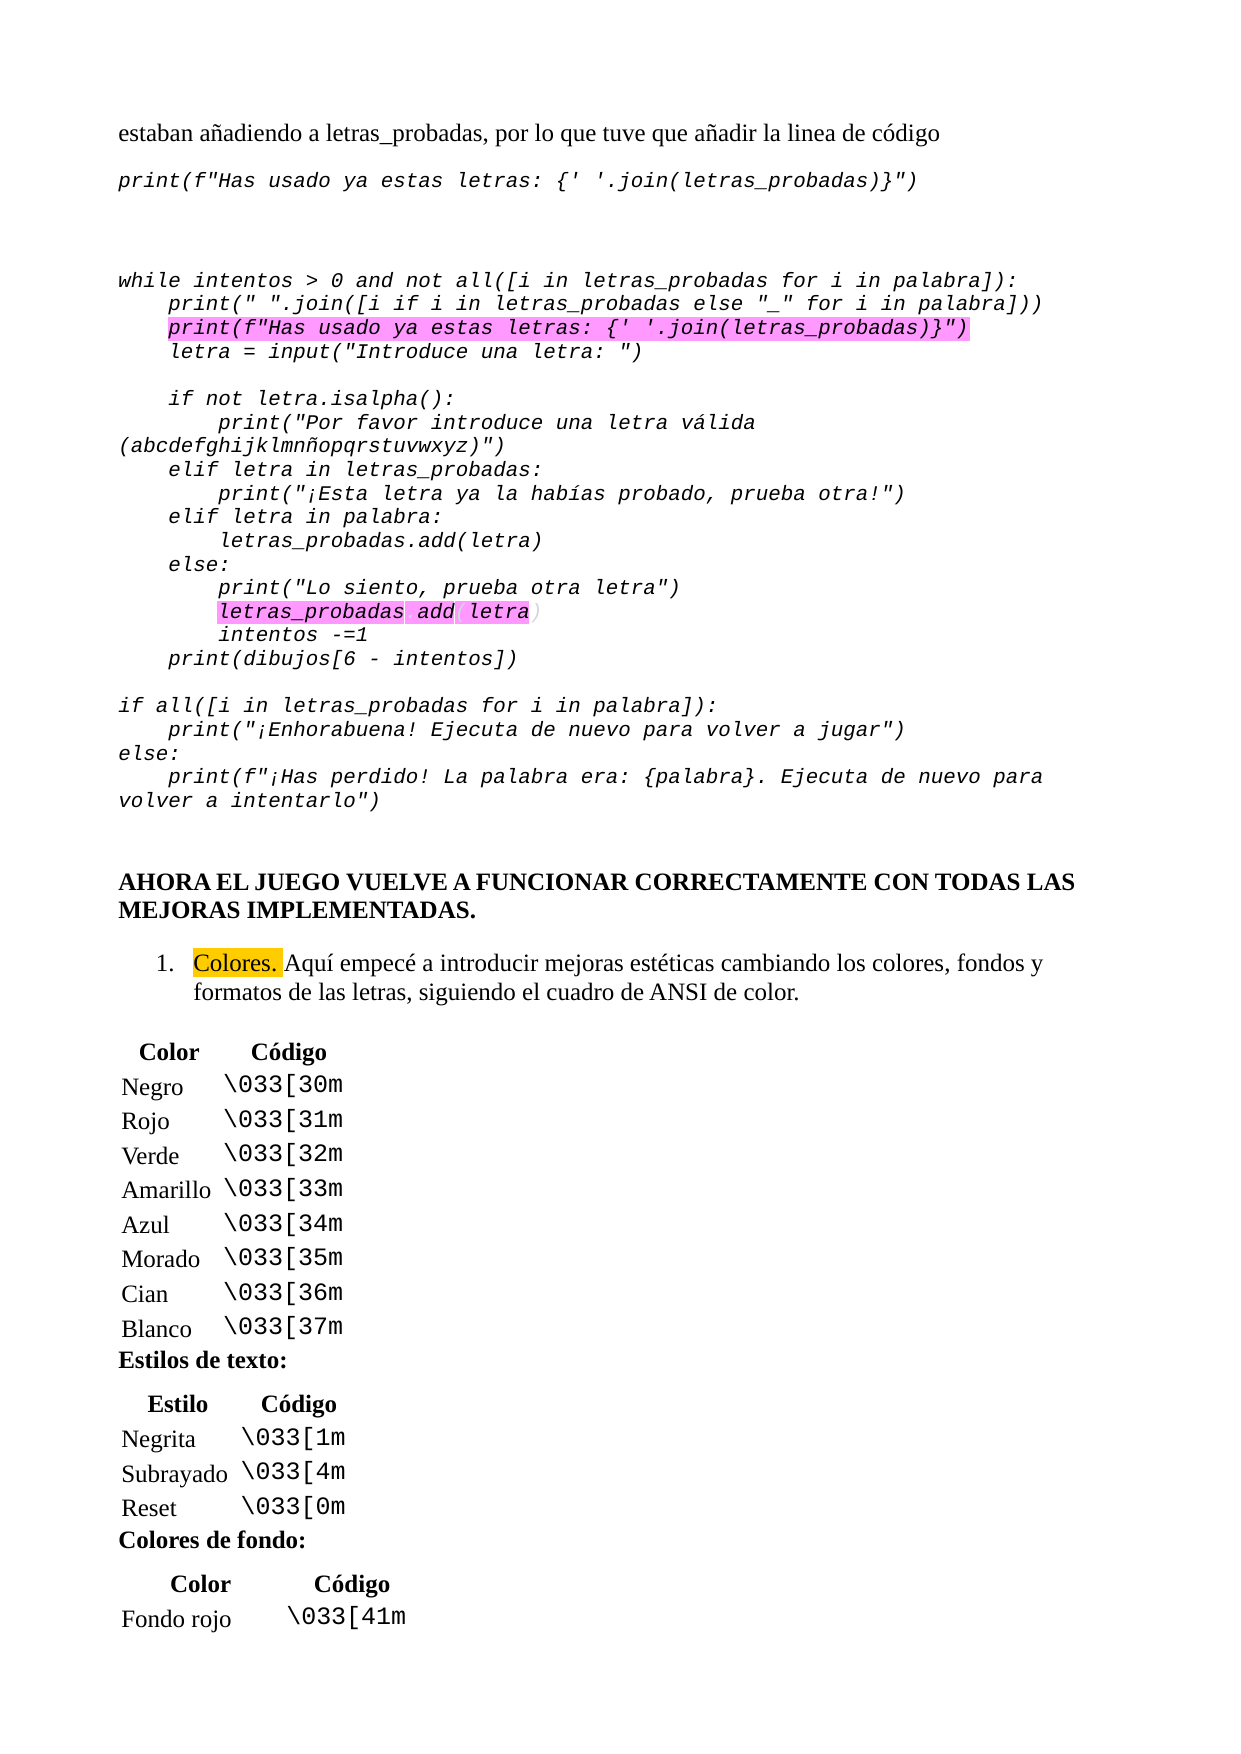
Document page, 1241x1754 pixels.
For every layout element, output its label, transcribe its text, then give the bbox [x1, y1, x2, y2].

table_cell \033[0m [238, 1490, 360, 1525]
text Estilos de texto: [118, 1345, 1122, 1374]
list Colores. Aquí empecé a introducir mejoras estéticas cambiando los colores, fondos y formatos de las letras, siguiendo el cuadro de ANSI de color. [156, 948, 1122, 1005]
table_cell Subrayado [118, 1456, 237, 1490]
table_cell Azul [118, 1207, 220, 1242]
table_cell Verde [118, 1138, 220, 1172]
text while intentos > 0 and not all([i in letras_probadas for i in palabra]): [118, 270, 1122, 293]
text print(dibujos[6 - intentos]) [118, 648, 1122, 672]
table_cell Amarillo [118, 1173, 220, 1207]
table_cell Negrita [118, 1421, 237, 1456]
text print(f"Has usado ya estas letras: {' '.join(letras_probadas)}") [118, 171, 1122, 194]
text letras_probadas.add(letra) [118, 601, 1122, 624]
table_header Código [220, 1034, 358, 1069]
table_cell Blanco [118, 1311, 220, 1345]
text elif letra in palabra: [118, 506, 1122, 530]
text else: [118, 553, 1122, 577]
table_cell \033[30m [220, 1069, 358, 1103]
table_header Color [118, 1566, 283, 1601]
text elif letra in letras_probadas: [118, 459, 1122, 483]
text if all([i in letras_probadas for i in palabra]): [118, 695, 1122, 719]
table_cell Rojo [118, 1103, 220, 1138]
table_header Estilo [118, 1387, 237, 1421]
table_cell \033[31m [220, 1103, 358, 1138]
text print("Por favor introduce una letra válida (abcdefghijklmnñopqrstuvwxyz)") [118, 412, 1122, 459]
table_cell \033[32m [220, 1138, 358, 1172]
table_header Código [283, 1566, 421, 1601]
table_cell \033[37m [220, 1311, 358, 1345]
table_cell Negro [118, 1069, 220, 1103]
table_cell \033[4m [238, 1456, 360, 1490]
text print(" ".join([i if i in letras_probadas else "_" for i in palabra])) [118, 293, 1122, 317]
table_cell \033[35m [220, 1242, 358, 1276]
table_header Código [238, 1387, 360, 1421]
table_cell Fondo rojo [118, 1601, 283, 1635]
text else: [118, 743, 1122, 766]
table_cell \033[41m [283, 1601, 421, 1635]
text print("¡Enhorabuena! Ejecuta de nuevo para volver a jugar") [118, 719, 1122, 743]
table_cell Reset [118, 1490, 237, 1525]
text Colores de fondo: [118, 1525, 1122, 1554]
text estaban añadiendo a letras_probadas, por lo que tuve que añadir la linea de código [118, 118, 1122, 147]
table_cell \033[36m [220, 1276, 358, 1311]
text AHORA EL JUEGO VUELVE A FUNCIONAR CORRECTAMENTE CON TODAS LAS MEJORAS IMPLEMENTADAS. [118, 867, 1122, 924]
table_cell \033[1m [238, 1421, 360, 1456]
text print("¡Esta letra ya la habías probado, prueba otra!") [118, 483, 1122, 506]
table_cell \033[33m [220, 1173, 358, 1207]
text print("Lo siento, prueba otra letra") [118, 577, 1122, 601]
text if not letra.isalpha(): [118, 388, 1122, 412]
text print(f"¡Has perdido! La palabra era: {palabra}. Ejecuta de nuevo para volver a intentarlo") [118, 766, 1122, 814]
text letras_probadas.add(letra) [118, 530, 1122, 553]
table_cell \033[34m [220, 1207, 358, 1242]
table_cell Morado [118, 1242, 220, 1276]
table_cell Cian [118, 1276, 220, 1311]
text print(f"Has usado ya estas letras: {' '.join(letras_probadas)}") [118, 317, 1122, 341]
text letra = input("Introduce una letra: ") [118, 341, 1122, 364]
text intentos -=1 [118, 624, 1122, 648]
table_header Color [118, 1034, 220, 1069]
